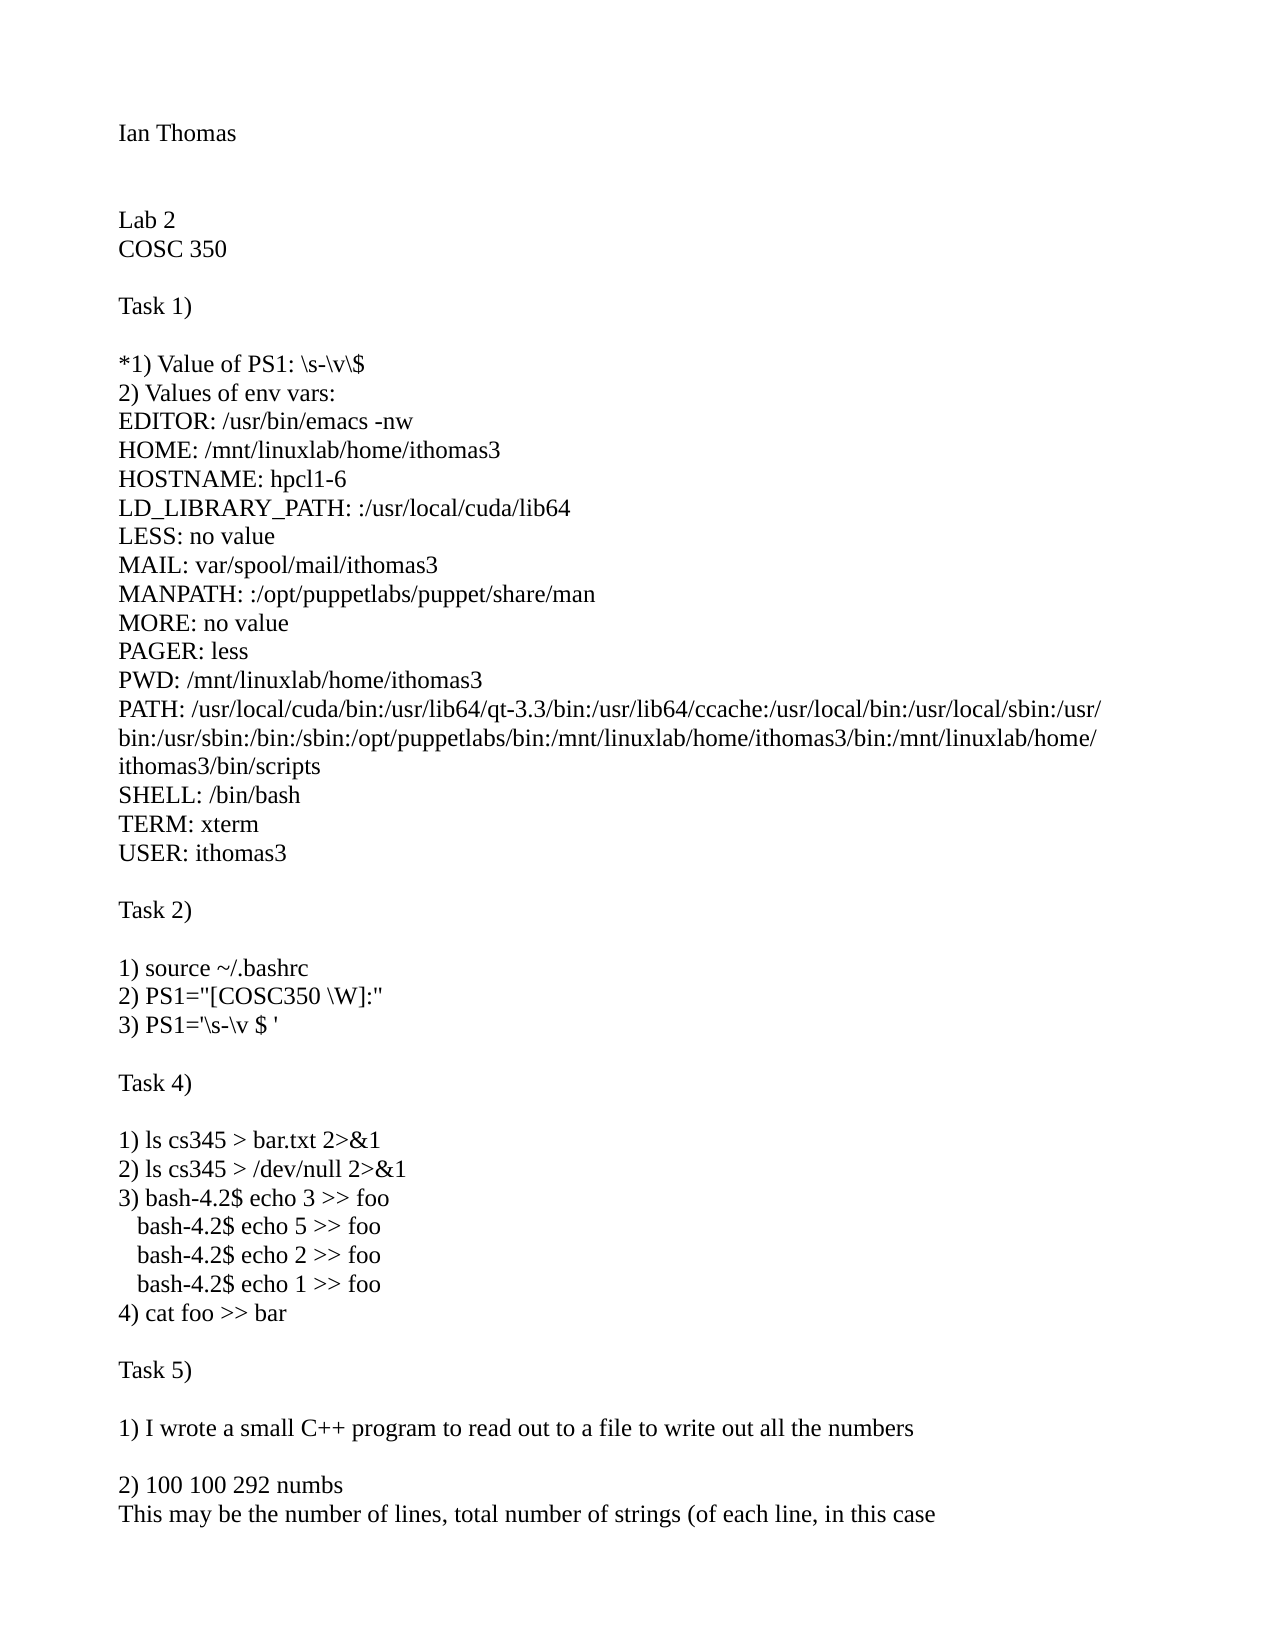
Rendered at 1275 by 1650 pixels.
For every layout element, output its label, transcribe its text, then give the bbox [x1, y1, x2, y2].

text 2) Values of env vars: [118, 378, 1157, 406]
text This may be the number of lines, total number of strings (of each line, in this case [118, 1499, 1157, 1528]
text Task 5) [118, 1355, 1157, 1384]
text PWD: /mnt/linuxlab/home/ithomas3 [118, 665, 1157, 694]
text LESS: no value [118, 521, 1157, 550]
text SHELL: /bin/bash [118, 780, 1157, 809]
text bash-4.2$ echo 5 >> foo [118, 1211, 1157, 1240]
text 2) PS1="[COSC350 \W]:" [118, 981, 1157, 1010]
text *1) Value of PS1: \s-\v\$ [118, 349, 1157, 378]
text 1) source ~/.bashrc [118, 953, 1157, 981]
text EDITOR: /usr/bin/emacs -nw [118, 406, 1157, 435]
text HOSTNAME: hpcl1-6 [118, 464, 1157, 493]
text PATH: /usr/local/cuda/bin:/usr/lib64/qt-3.3/bin:/usr/lib64/ccache:/usr/local/bin:/usr/local/sbin:/usr/bin:/usr/sbin:/bin:/sbin:/opt/puppetlabs/bin:/mnt/linuxlab/home/ithomas3/bin:/mnt/linuxlab/home/ithomas3/bin/scripts [118, 694, 1157, 780]
text 3) bash-4.2$ echo 3 >> foo [118, 1183, 1157, 1211]
text 1) I wrote a small C++ program to read out to a file to write out all the numbers [118, 1413, 1157, 1441]
text Task 1) [118, 291, 1157, 320]
text Task 4) [118, 1068, 1157, 1096]
text Task 2) [118, 895, 1157, 924]
text USER: ithomas3 [118, 838, 1157, 866]
text TERM: xterm [118, 809, 1157, 838]
text 3) PS1='\s-\v $ ' [118, 1010, 1157, 1039]
text COSC 350 [118, 234, 1157, 263]
text bash-4.2$ echo 2 >> foo [118, 1240, 1157, 1269]
text 2) 100 100 292 numbs [118, 1470, 1157, 1499]
text MORE: no value [118, 608, 1157, 636]
text MANPATH: :/opt/puppetlabs/puppet/share/man [118, 579, 1157, 608]
text 2) ls cs345 > /dev/null 2>&1 [118, 1154, 1157, 1183]
text bash-4.2$ echo 1 >> foo [118, 1269, 1157, 1298]
text MAIL: var/spool/mail/ithomas3 [118, 550, 1157, 579]
text Lab 2 [118, 205, 1157, 234]
text 4) cat foo >> bar [118, 1298, 1157, 1326]
text PAGER: less [118, 636, 1157, 665]
text 1) ls cs345 > bar.txt 2>&1 [118, 1125, 1157, 1154]
text HOME: /mnt/linuxlab/home/ithomas3 [118, 435, 1157, 464]
text LD_LIBRARY_PATH: :/usr/local/cuda/lib64 [118, 493, 1157, 521]
